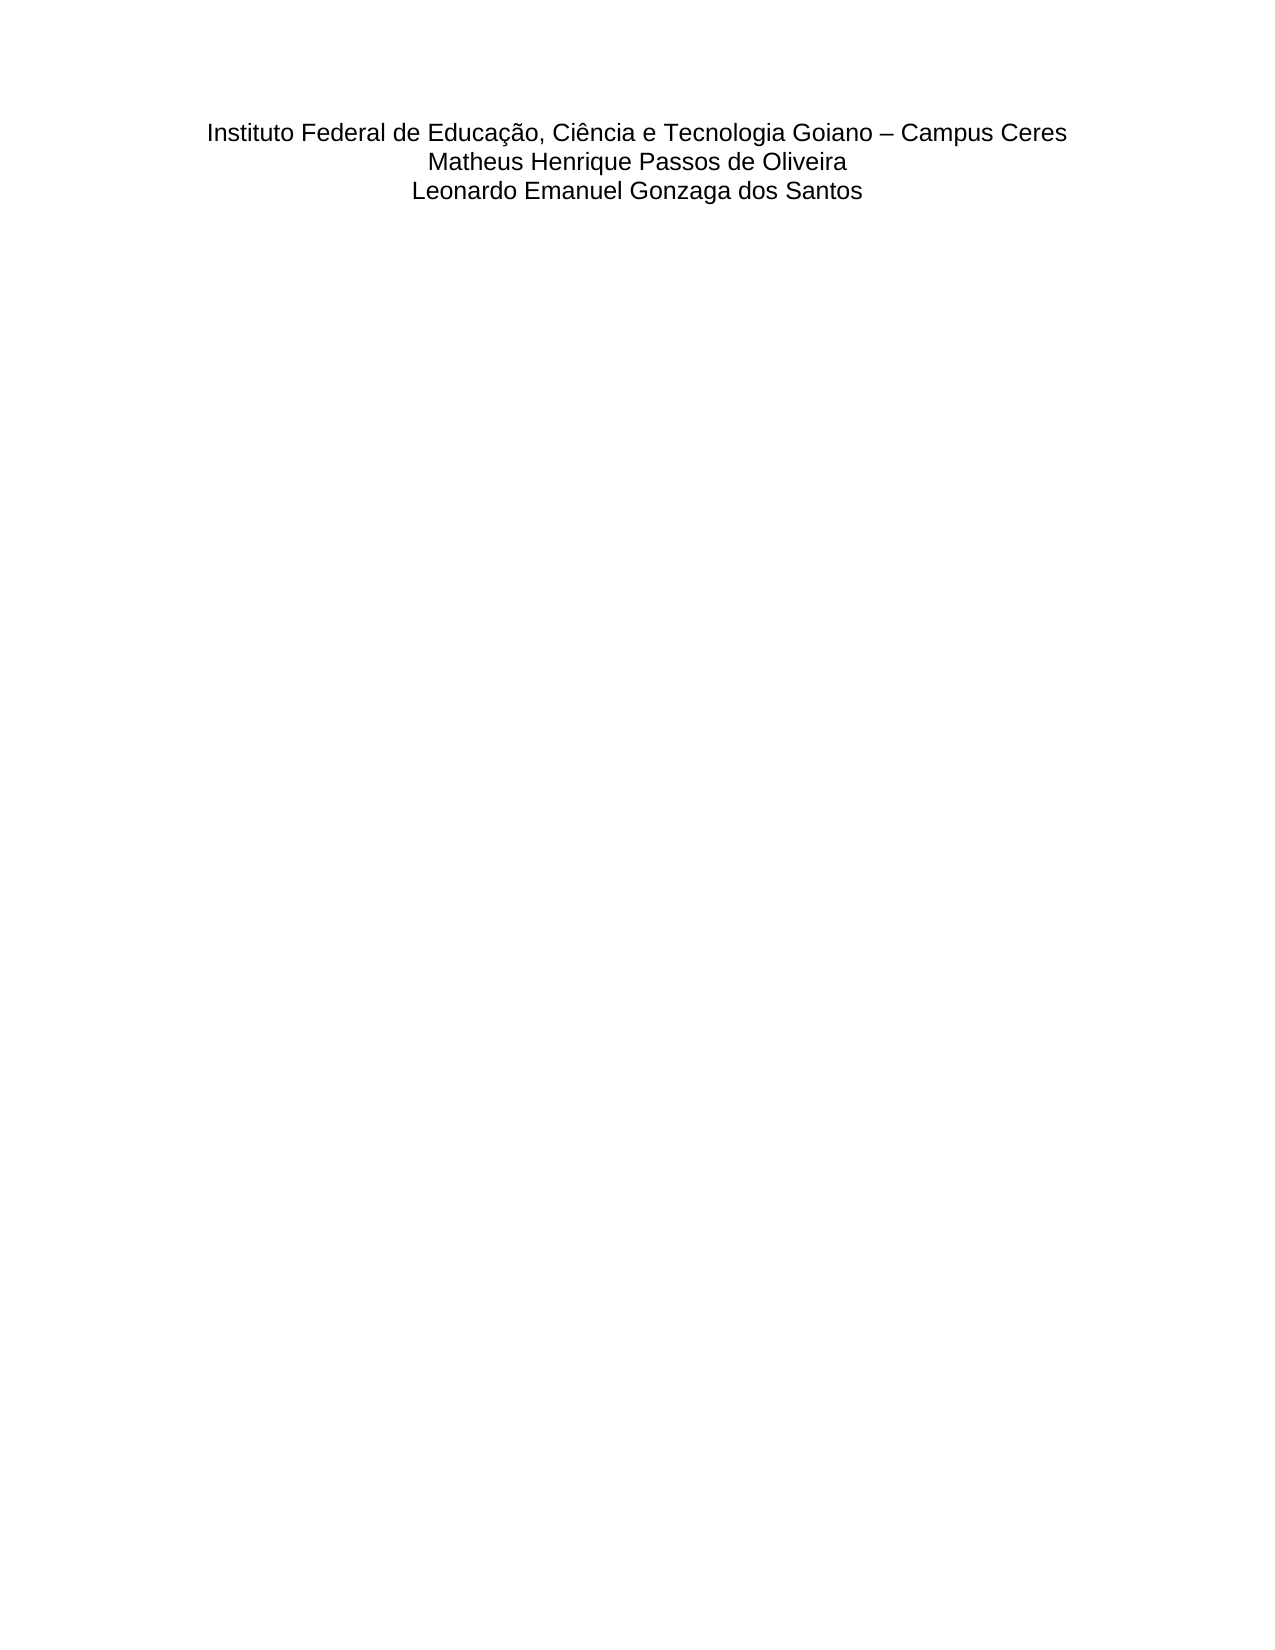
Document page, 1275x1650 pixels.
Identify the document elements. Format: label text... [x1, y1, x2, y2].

text Instituto Federal de Educação, Ciência e Tecnologia Goiano – Campus Ceres [118, 118, 1157, 147]
text Leonardo Emanuel Gonzaga dos Santos [118, 176, 1157, 204]
text Matheus Henrique Passos de Oliveira [118, 147, 1157, 176]
